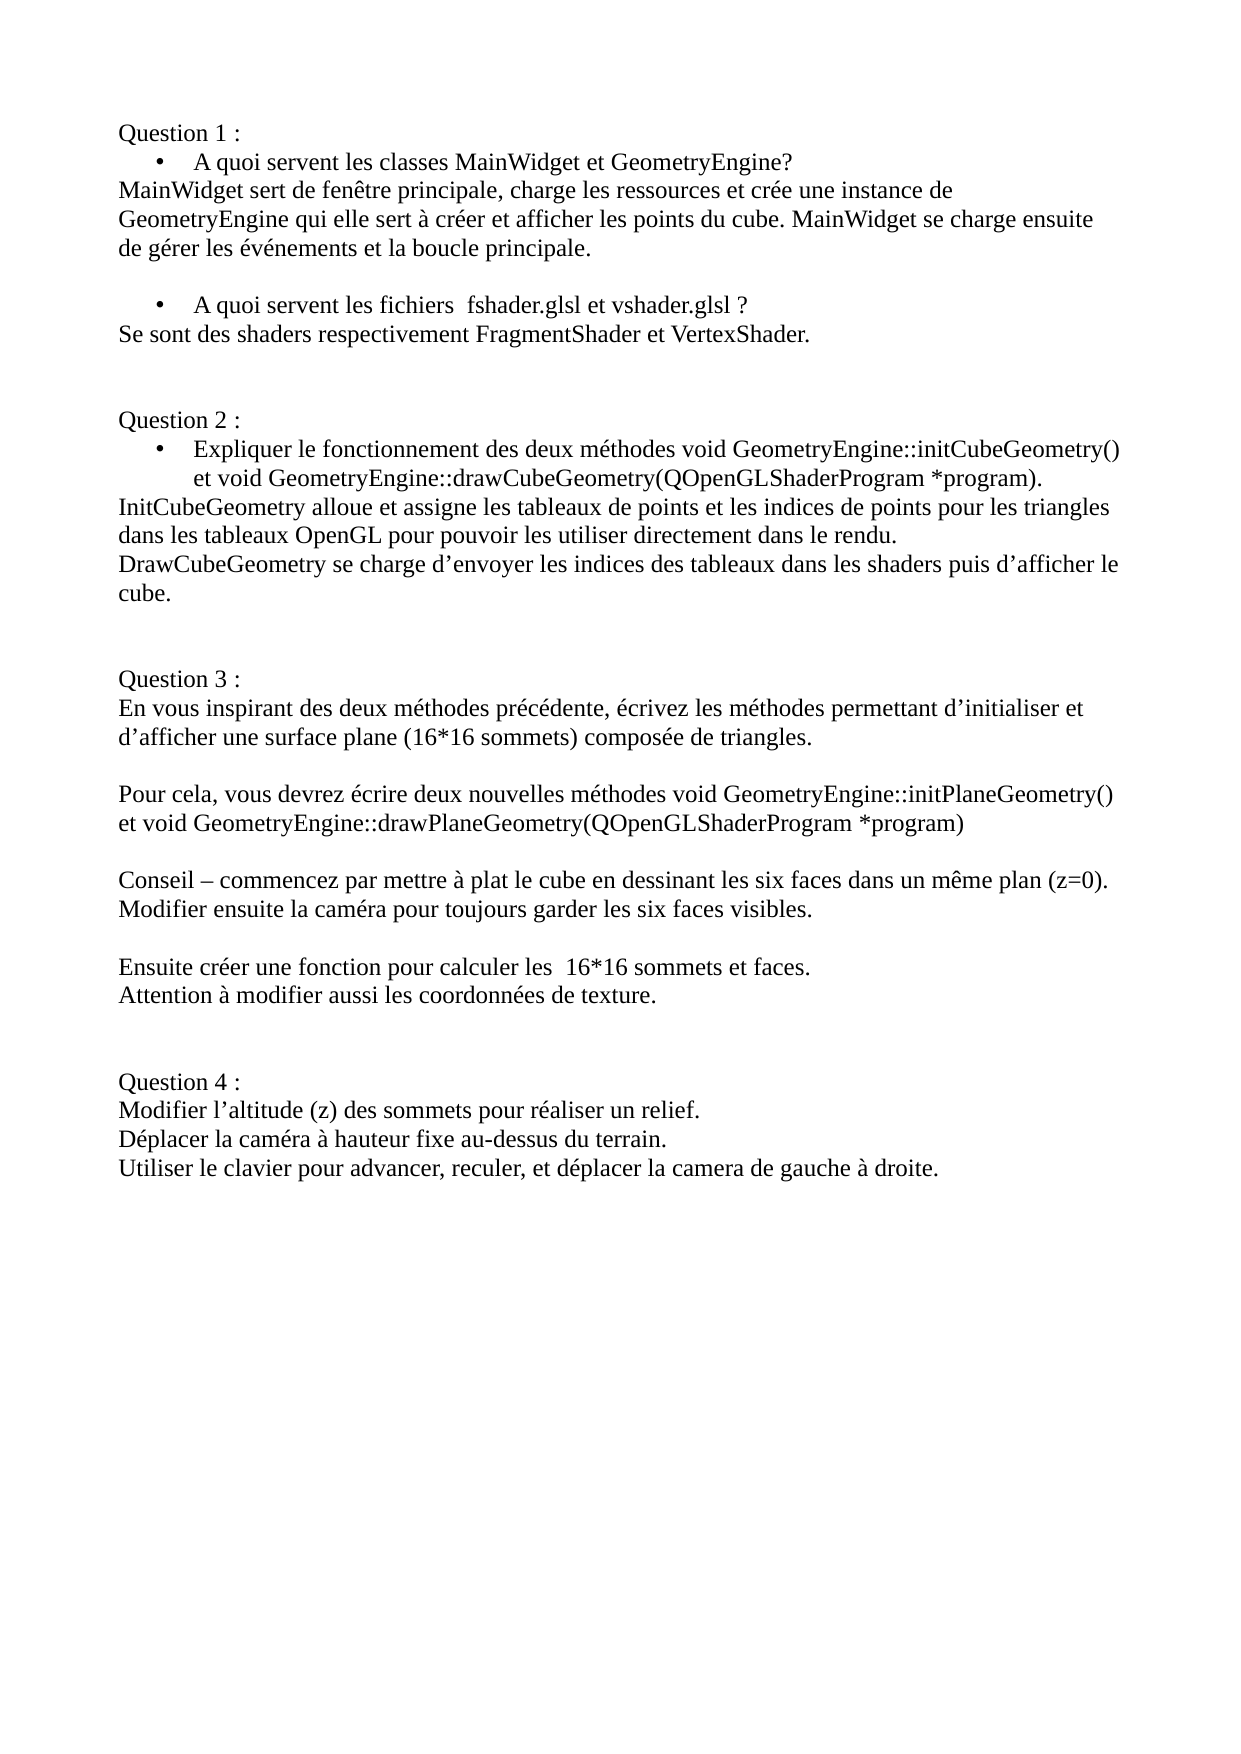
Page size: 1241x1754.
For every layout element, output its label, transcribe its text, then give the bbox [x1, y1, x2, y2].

text InitCubeGeometry alloue et assigne les tableaux de points et les indices de points pour les triangles dans les tableaux OpenGL pour pouvoir les utiliser directement dans le rendu. [118, 492, 1122, 549]
text Utiliser le clavier pour advancer, reculer, et déplacer la camera de gauche à droite. [118, 1153, 1122, 1182]
text Question 1 : [118, 118, 1122, 147]
text Déplacer la caméra à hauteur fixe au-dessus du terrain. [118, 1124, 1122, 1153]
text Question 2 : [118, 406, 1122, 434]
text Question 4 : [118, 1067, 1122, 1096]
text En vous inspirant des deux méthodes précédente, écrivez les méthodes permettant d’initialiser et d’afficher une surface plane (16*16 sommets) composée de triangles. [118, 693, 1122, 751]
text Se sont des shaders respectivement FragmentShader et VertexShader. [118, 319, 1122, 348]
list A quoi servent les classes MainWidget et GeometryEngine? [156, 147, 1122, 176]
text Pour cela, vous devrez écrire deux nouvelles méthodes void GeometryEngine::initPlaneGeometry() et void GeometryEngine::drawPlaneGeometry(QOpenGLShaderProgram *program) [118, 779, 1122, 866]
text Question 3 : [118, 664, 1122, 693]
text Ensuite créer une fonction pour calculer les 16*16 sommets et faces. [118, 952, 1122, 981]
list A quoi servent les fichiers fshader.glsl et vshader.glsl ? [156, 291, 1122, 319]
list Expliquer le fonctionnement des deux méthodes void GeometryEngine::initCubeGeometry() et void GeometryEngine::drawCubeGeometry(QOpenGLShaderProgram *program). [156, 434, 1122, 492]
text DrawCubeGeometry se charge d’envoyer les indices des tableaux dans les shaders puis d’afficher le cube. [118, 549, 1122, 607]
text Attention à modifier aussi les coordonnées de texture. [118, 981, 1122, 1009]
text Modifier l’altitude (z) des sommets pour réaliser un relief. [118, 1096, 1122, 1124]
text MainWidget sert de fenêtre principale, charge les ressources et crée une instance de GeometryEngine qui elle sert à créer et afficher les points du cube. MainWidget se charge ensuite de gérer les événements et la boucle principale. [118, 176, 1122, 262]
text Conseil – commencez par mettre à plat le cube en dessinant les six faces dans un même plan (z=0). Modifier ensuite la caméra pour toujours garder les six faces visibles. [118, 866, 1122, 923]
